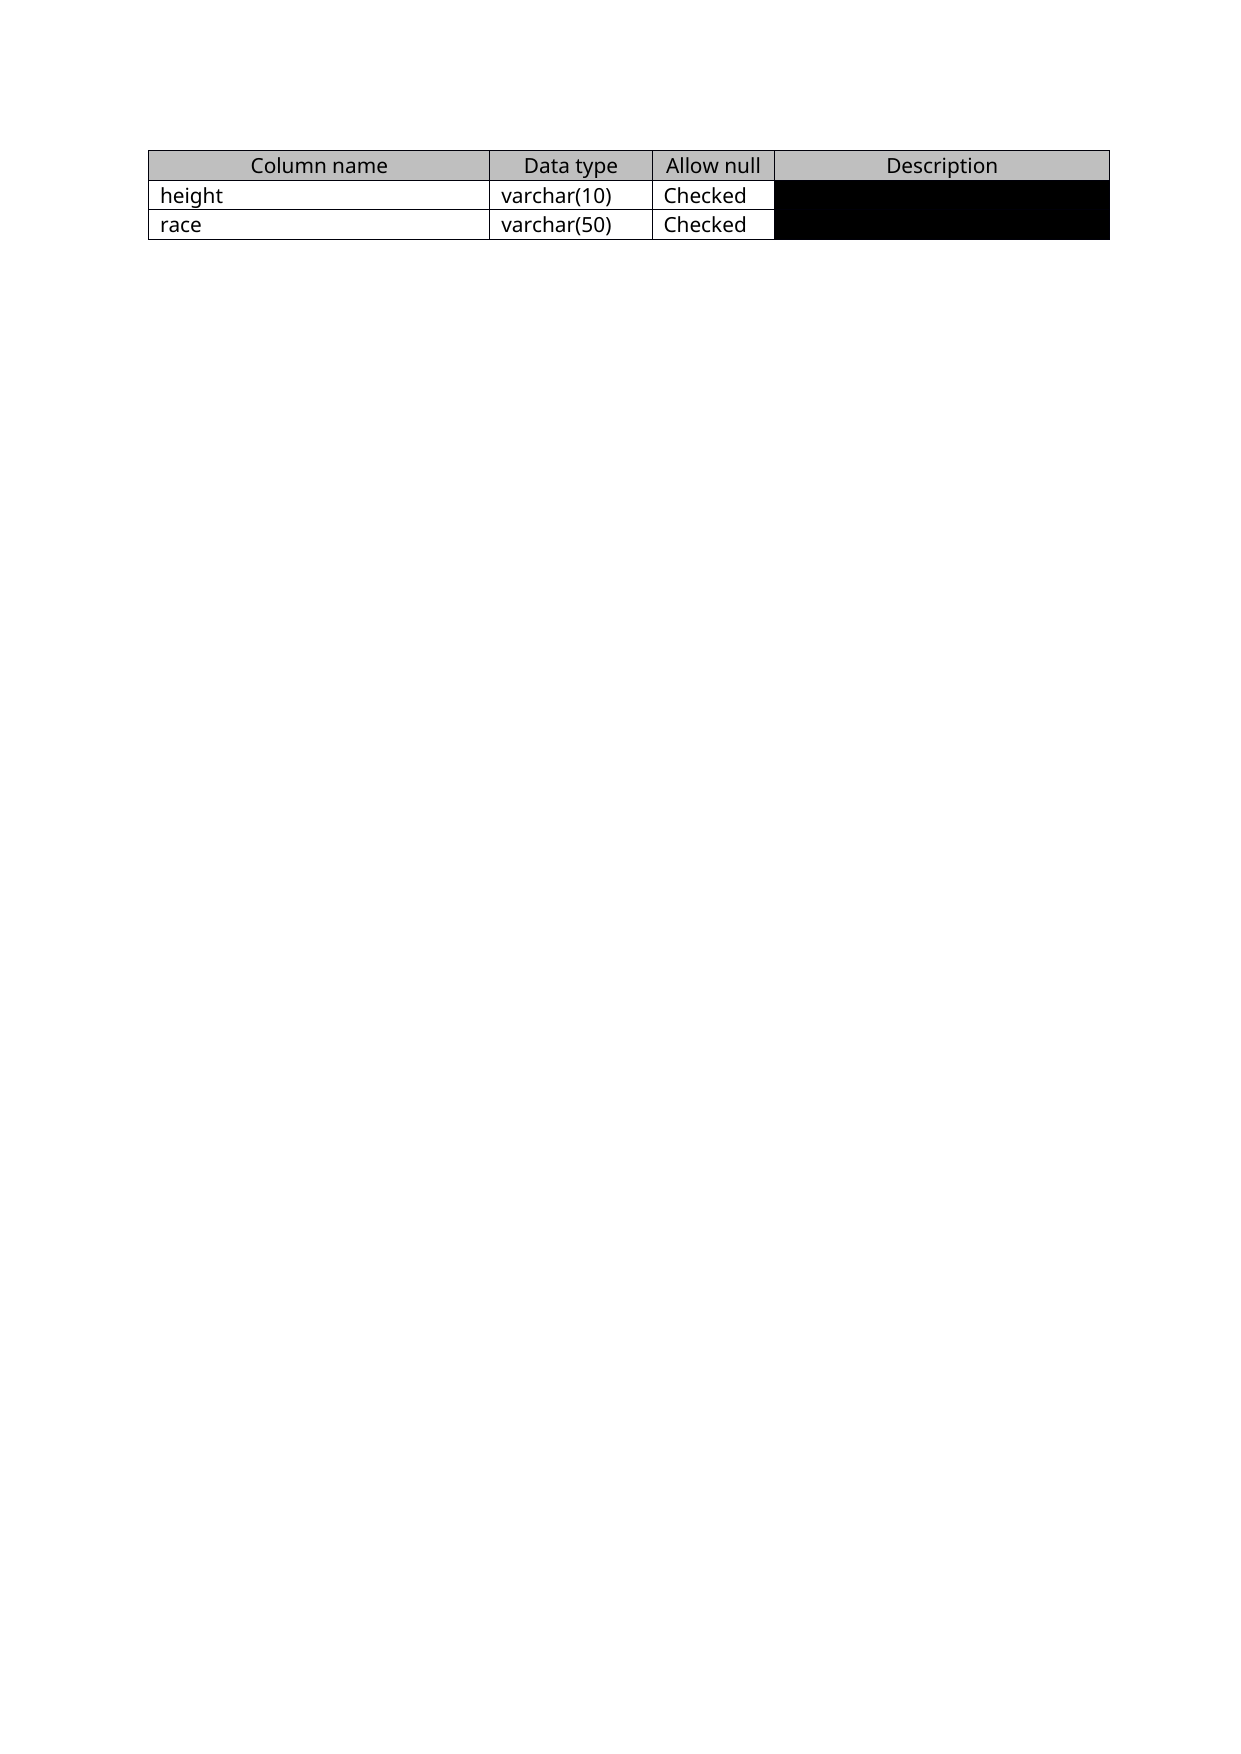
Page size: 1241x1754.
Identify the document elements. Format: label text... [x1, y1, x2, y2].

table_cell height [149, 181, 489, 209]
table_cell Checked [653, 210, 774, 239]
table_cell [1110, 180, 1208, 209]
table_cell [1110, 209, 1208, 239]
table_cell [775, 210, 1109, 239]
table_cell varchar(50) [490, 210, 652, 239]
table_cell [775, 181, 1109, 209]
table_cell Checked [653, 181, 774, 209]
table_header Column name [149, 151, 489, 180]
table_cell race [149, 210, 489, 239]
table_header Allow null [653, 151, 774, 180]
table_header Data type [490, 151, 652, 180]
table_header Description [775, 151, 1109, 180]
table_header [1110, 150, 1208, 180]
table_cell varchar(10) [490, 181, 652, 209]
